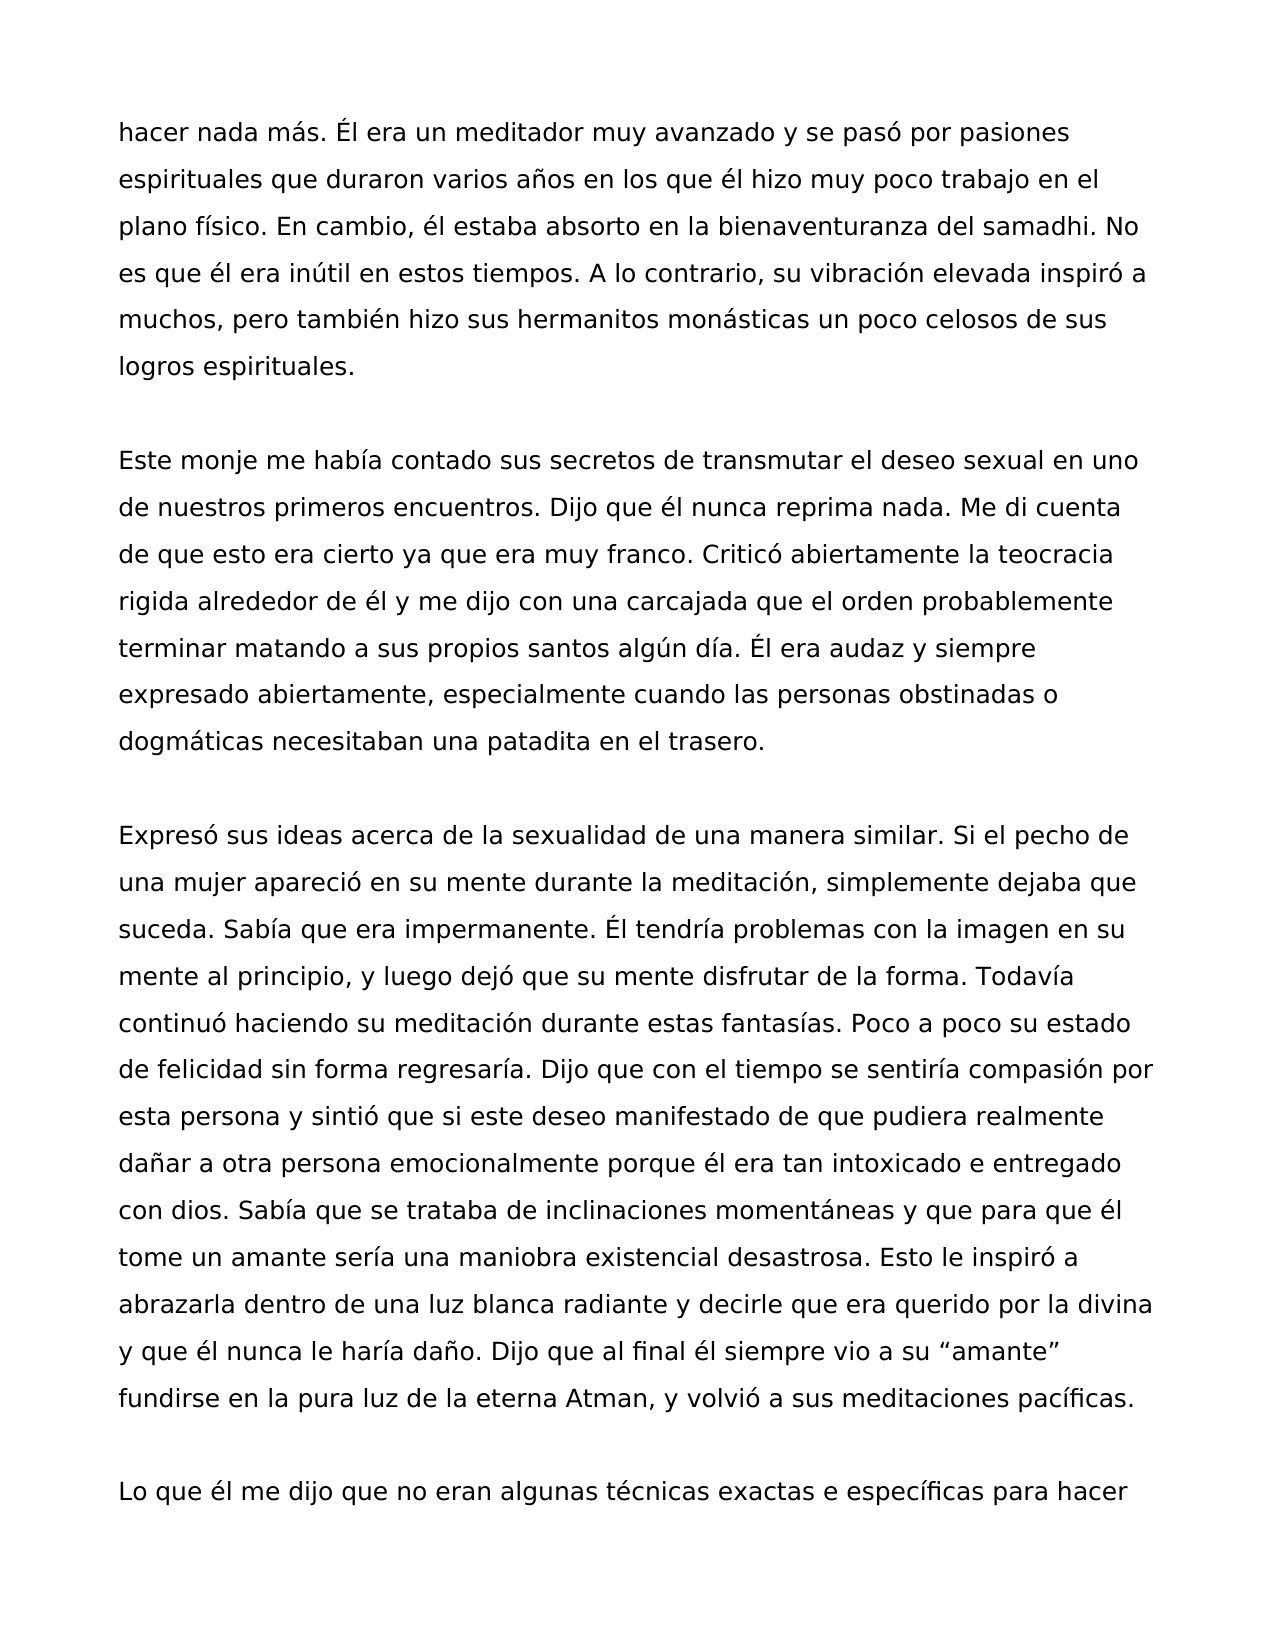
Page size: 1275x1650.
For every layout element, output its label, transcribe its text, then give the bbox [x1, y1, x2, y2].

text hacer nada más. Él era un meditador muy avanzado y se pasó por pasiones espirituales que duraron varios años en los que él hizo muy poco trabajo en el plano físico. En cambio, él estaba absorto en la bienaventuranza del samadhi. No es que él era inútil en estos tiempos. A lo contrario, su vibración elevada inspiró a muchos, pero también hizo sus hermanitos monásticas un poco celosos de sus logros espirituales. Este monje me había contado sus secretos de transmutar el deseo sexual en uno de nuestros primeros encuentros. Dijo que él nunca reprima nada. Me di cuenta de que esto era cierto ya que era muy franco. Criticó abiertamente la teocracia rigida alrededor de él y me dijo con una carcajada que el orden probablemente terminar matando a sus propios santos algún día. Él era audaz y siempre expresado abiertamente, especialmente cuando las personas obstinadas o dogmáticas necesitaban una patadita en el trasero. Expresó sus ideas acerca de la sexualidad de una manera similar. Si el pecho de una mujer apareció en su mente durante la meditación, simplemente dejaba que suceda. Sabía que era impermanente. Él tendría problemas con la imagen en su mente al principio, y luego dejó que su mente disfrutar de la forma. Todavía continuó haciendo su meditación durante estas fantasías. Poco a poco su estado de felicidad sin forma regresaría. Dijo que con el tiempo se sentiría compasión por esta persona y sintió que si este deseo manifestado de que pudiera realmente dañar a otra persona emocionalmente porque él era tan intoxicado e entregado con dios. Sabía que se trataba de inclinaciones momentáneas y que para que él tome un amante sería una maniobra existencial desastrosa. Esto le inspiró a abrazarla dentro de una luz blanca radiante y decirle que era querido por la divina y que él nunca le haría daño. Dijo que al final él siempre vio a su “amante” fundirse en la pura luz de la eterna Atman, y volvió a sus meditaciones pacíficas. Lo que él me dijo que no eran algunas técnicas exactas e específicas para hacer [118, 118, 1157, 1507]
